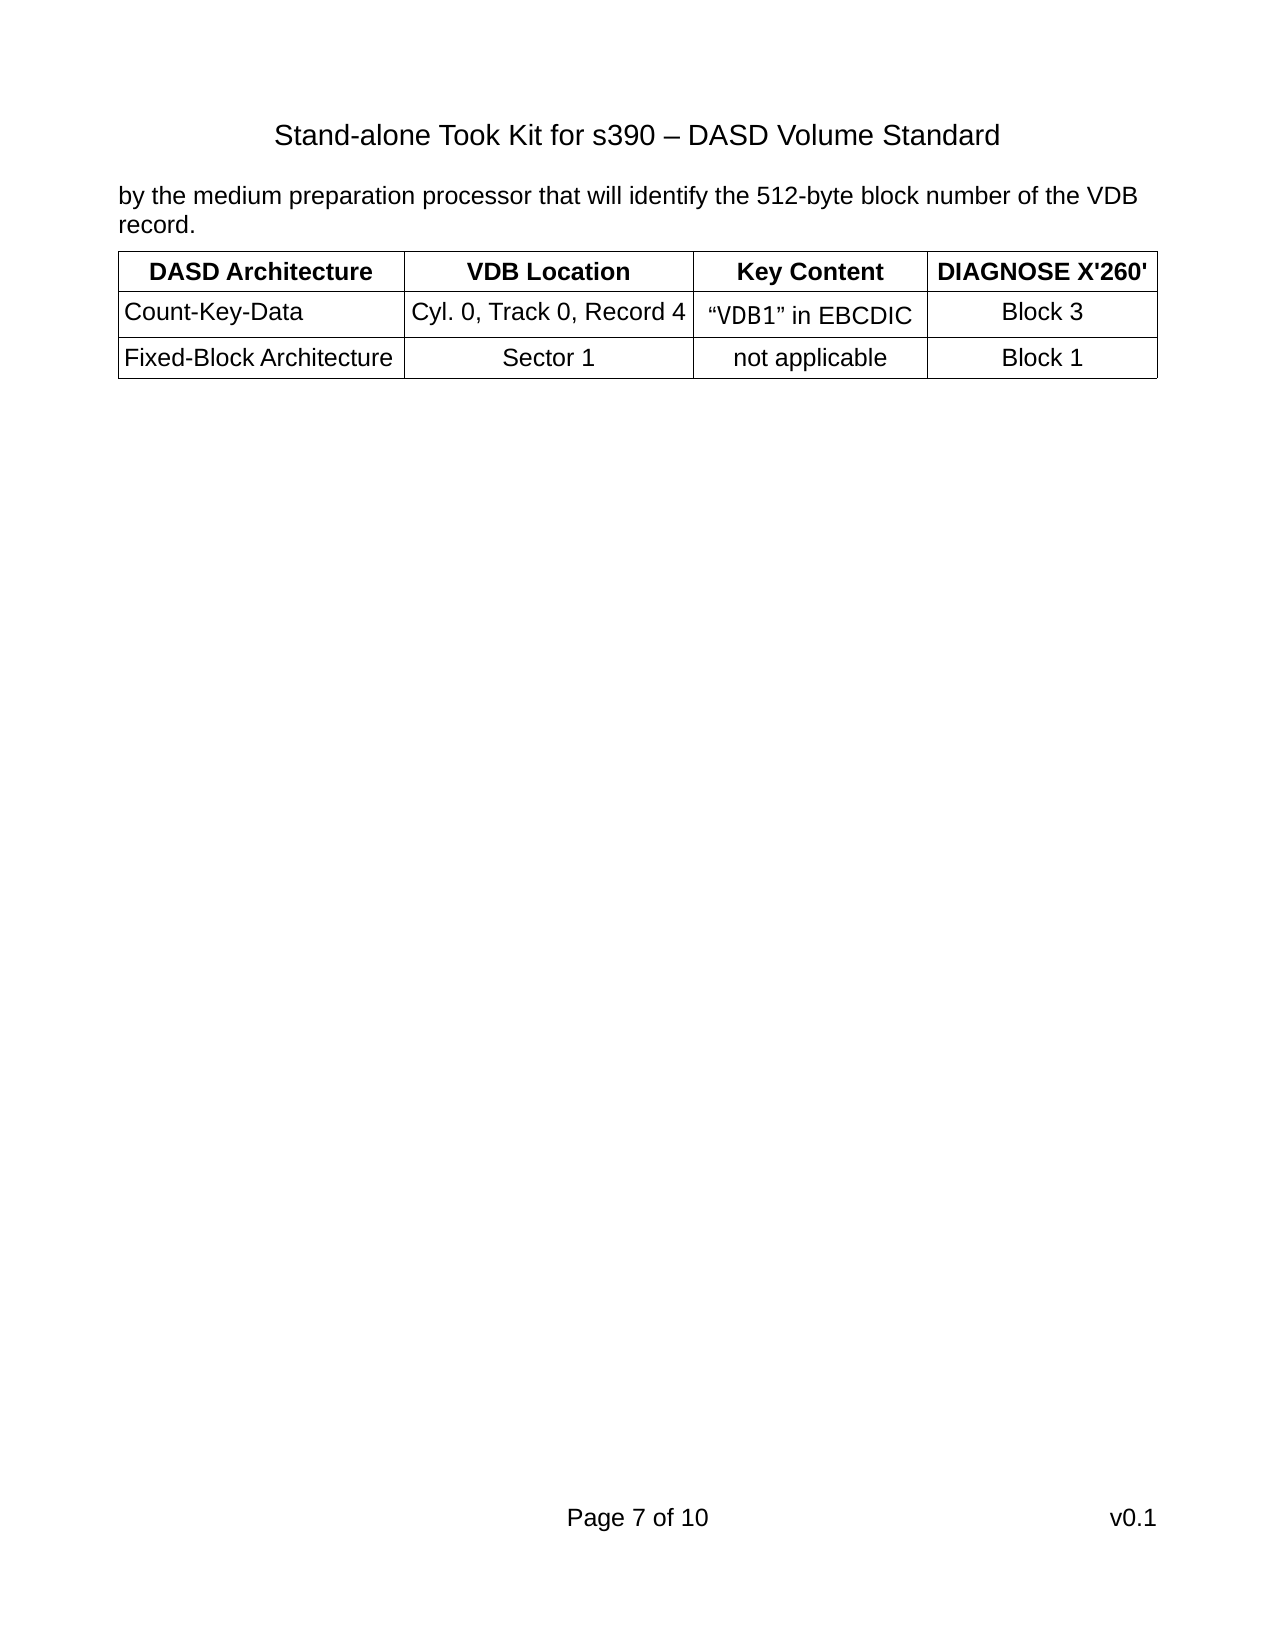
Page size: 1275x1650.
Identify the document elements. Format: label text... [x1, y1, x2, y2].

table_header DASD Architecture [119, 252, 404, 291]
table_cell Block 3 [928, 292, 1157, 337]
table_cell Block 1 [928, 338, 1157, 377]
table_header Key Content [694, 252, 927, 291]
table_cell Cyl. 0, Track 0, Record 4 [405, 292, 693, 337]
table_header VDB Location [405, 252, 693, 291]
table_cell Count-Key-Data [119, 292, 404, 337]
table_cell “VDB1” in EBCDIC [694, 292, 927, 337]
text by the medium preparation processor that will identify the 512-byte block number of the VDB record. [118, 181, 1157, 239]
table_header DIAGNOSE X'260' [928, 252, 1157, 291]
table_cell Fixed-Block Architecture [119, 338, 404, 377]
table_cell Sector 1 [405, 338, 693, 377]
table_cell not applicable [694, 338, 927, 377]
